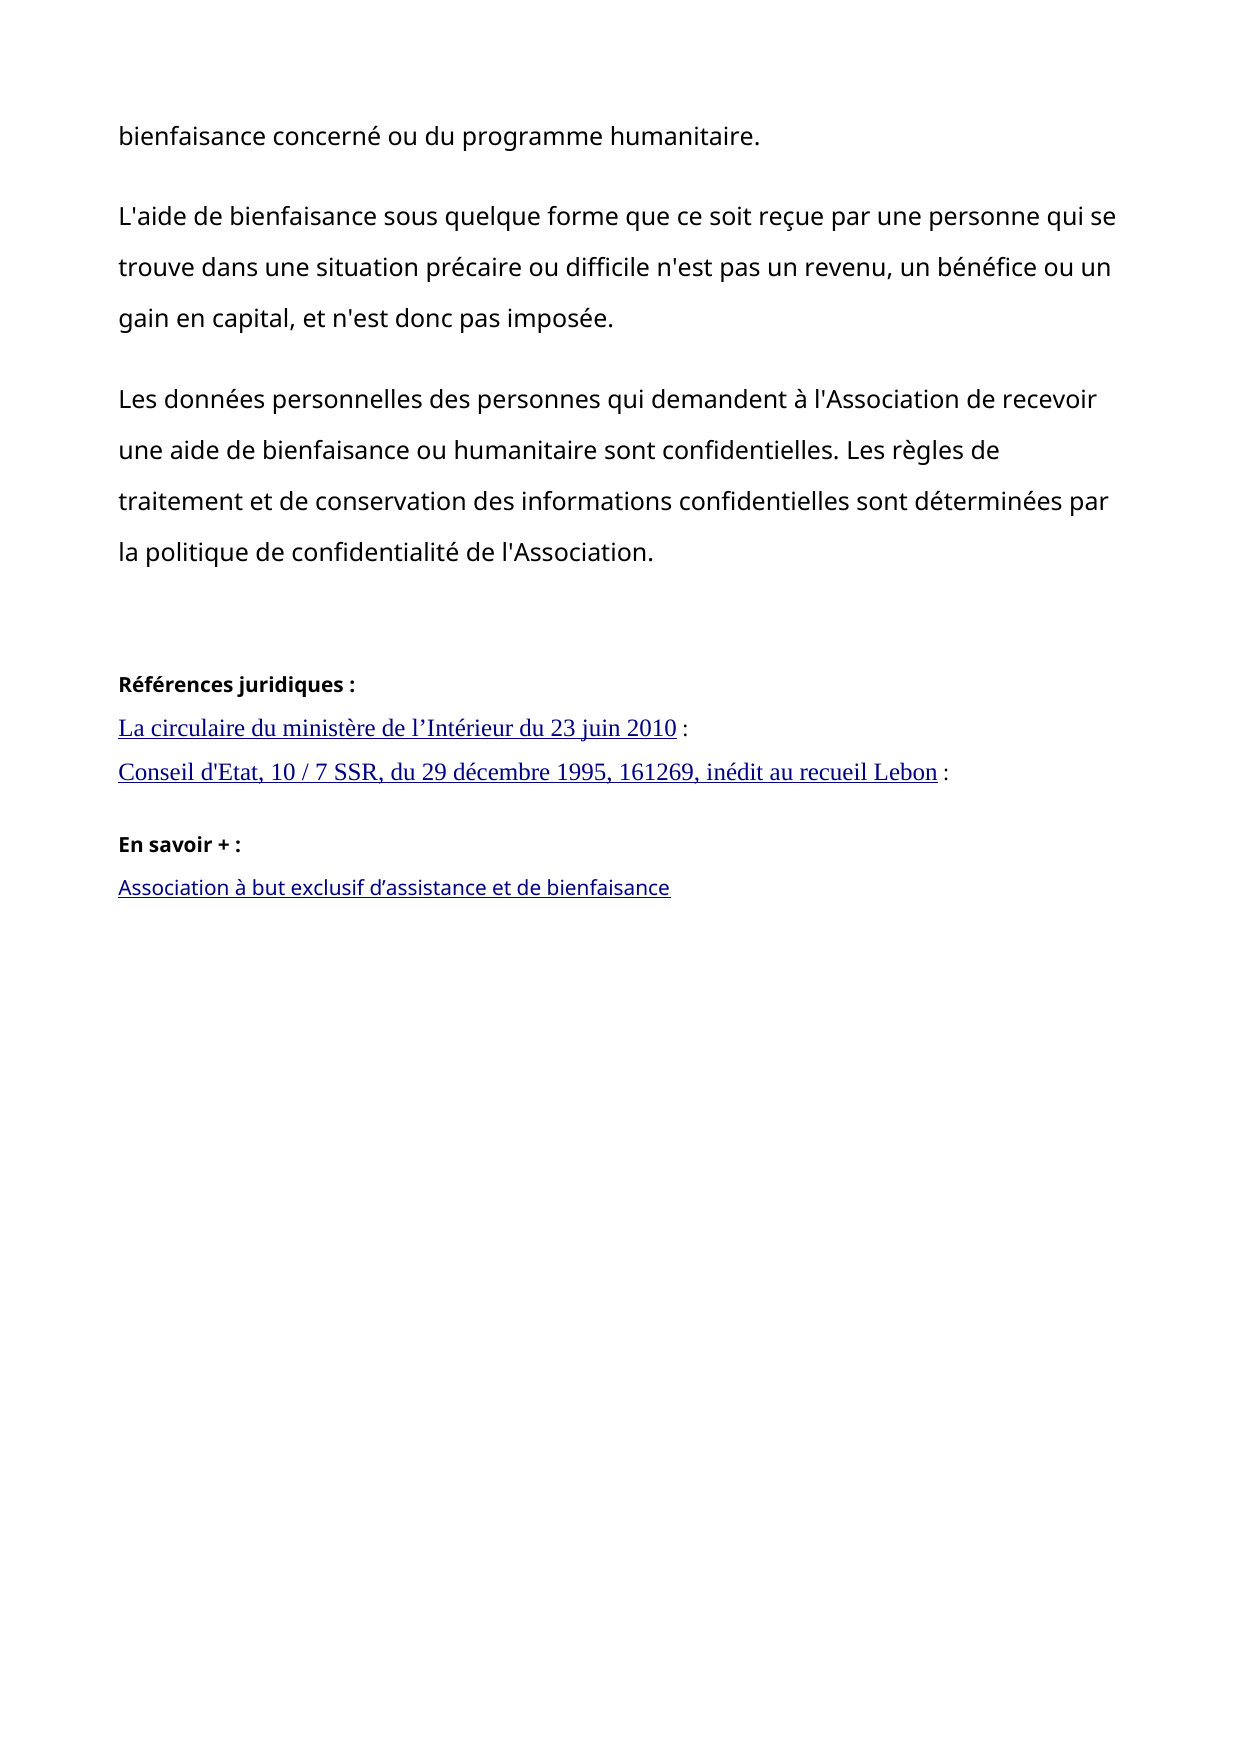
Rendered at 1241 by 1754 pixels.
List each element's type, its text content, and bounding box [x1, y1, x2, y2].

text L'aide de bienfaisance sous quelque forme que ce soit reçue par une personne qui se trouve dans une situation précaire ou difficile n'est pas un revenu, un bénéfice ou un gain en capital, et n'est donc pas imposée. [118, 199, 1122, 335]
text bienfaisance concerné ou du programme humanitaire. [118, 118, 1122, 152]
text Références juridiques : La circulaire du ministère de l’Intérieur du 23 juin 2010 : Conseil d'Etat, 10 / 7 SSR, du 29 décembre 1995, 161269, inédit au recueil Lebon : [118, 670, 1122, 786]
text En savoir + : Association à but exclusif d’assistance et de bienfaisance [118, 830, 1122, 901]
text Les données personnelles des personnes qui demandent à l'Association de recevoir une aide de bienfaisance ou humanitaire sont confidentielles. Les règles de traitement et de conservation des informations confidentielles sont déterminées par la politique de confidentialité de l'Association. [118, 381, 1122, 568]
